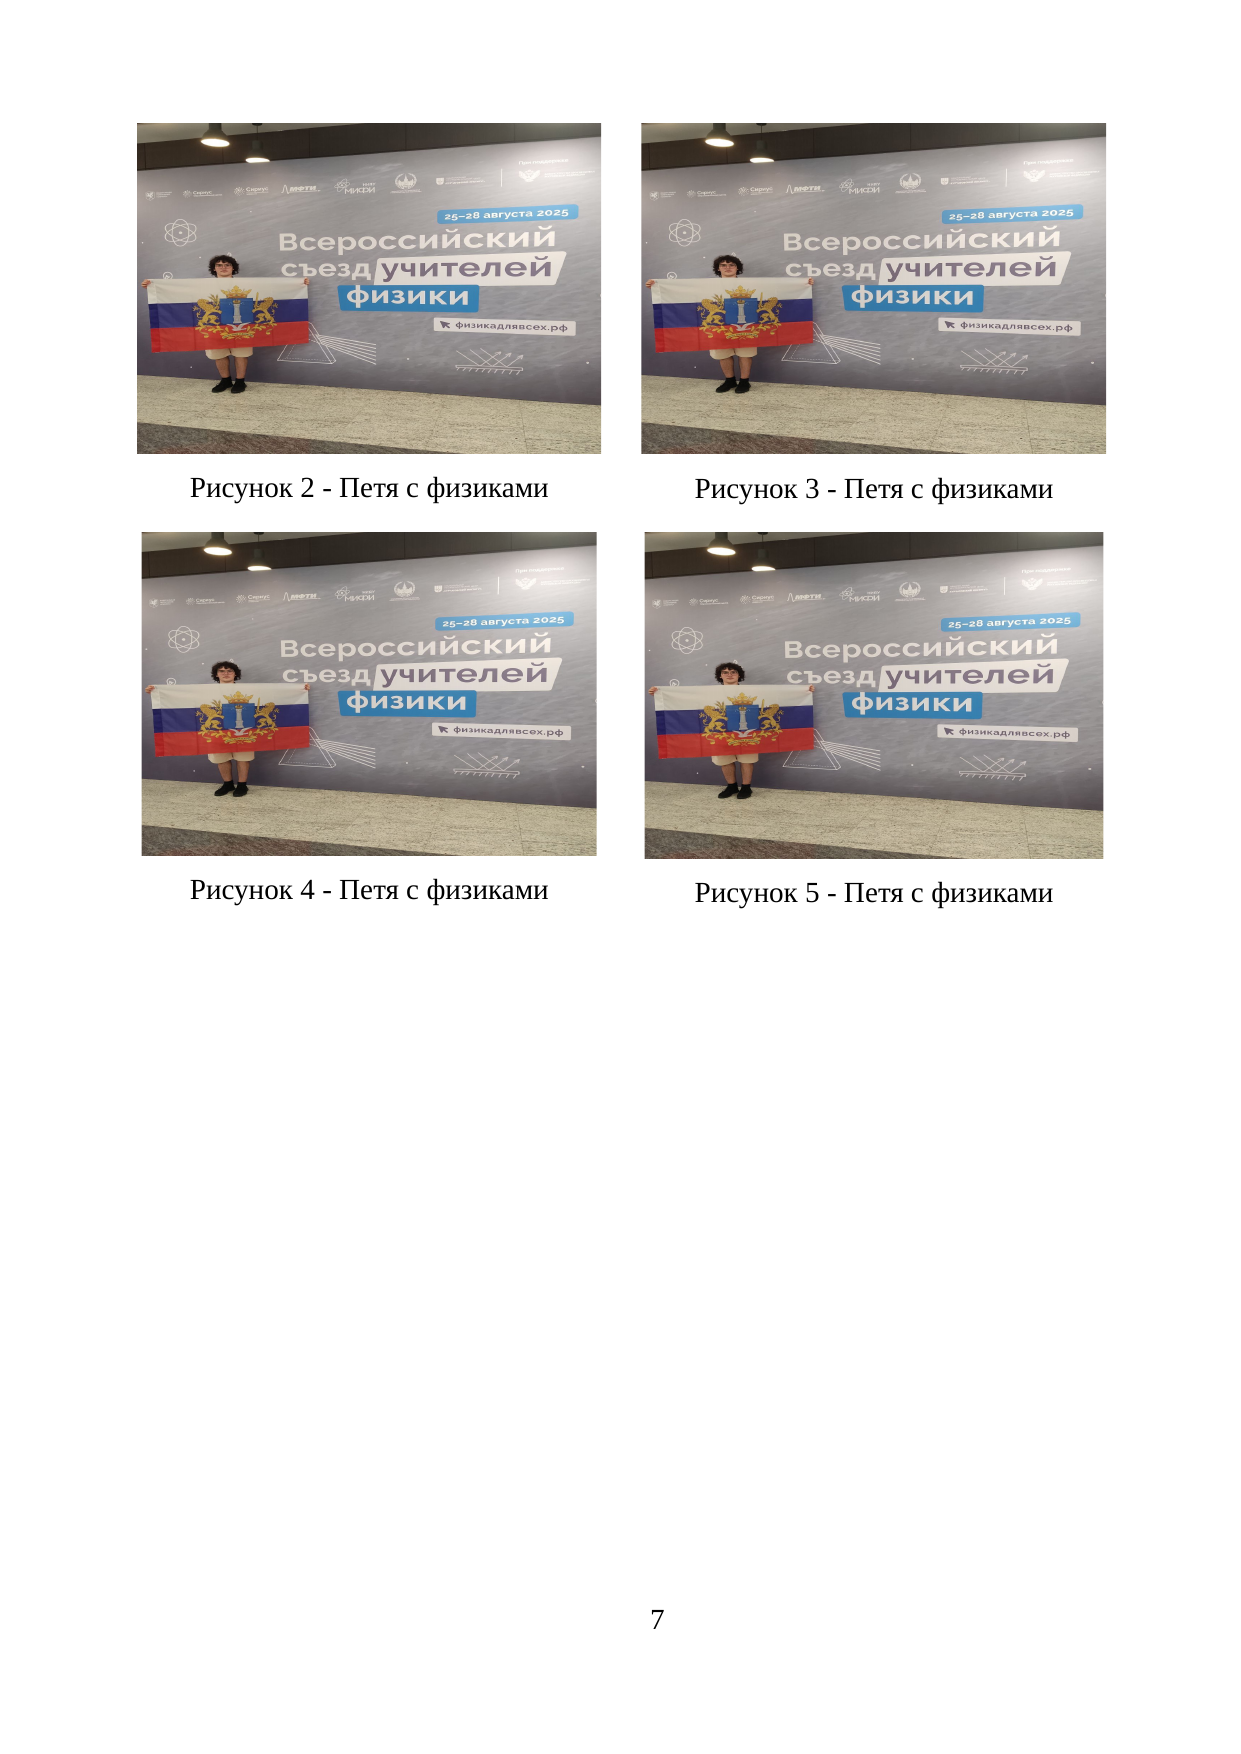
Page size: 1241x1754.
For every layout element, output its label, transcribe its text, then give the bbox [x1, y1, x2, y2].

picture [137, 123, 602, 454]
table_header Рисунок 2 - Петя с физиками [118, 118, 620, 527]
picture [644, 532, 1104, 859]
table_cell Рисунок 5 - Петя с физиками [620, 527, 1128, 931]
picture [141, 532, 597, 856]
table_header Рисунок 3 - Петя с физиками [620, 118, 1128, 527]
picture [641, 123, 1107, 454]
table_cell Рисунок 4 - Петя с физиками [118, 527, 620, 931]
